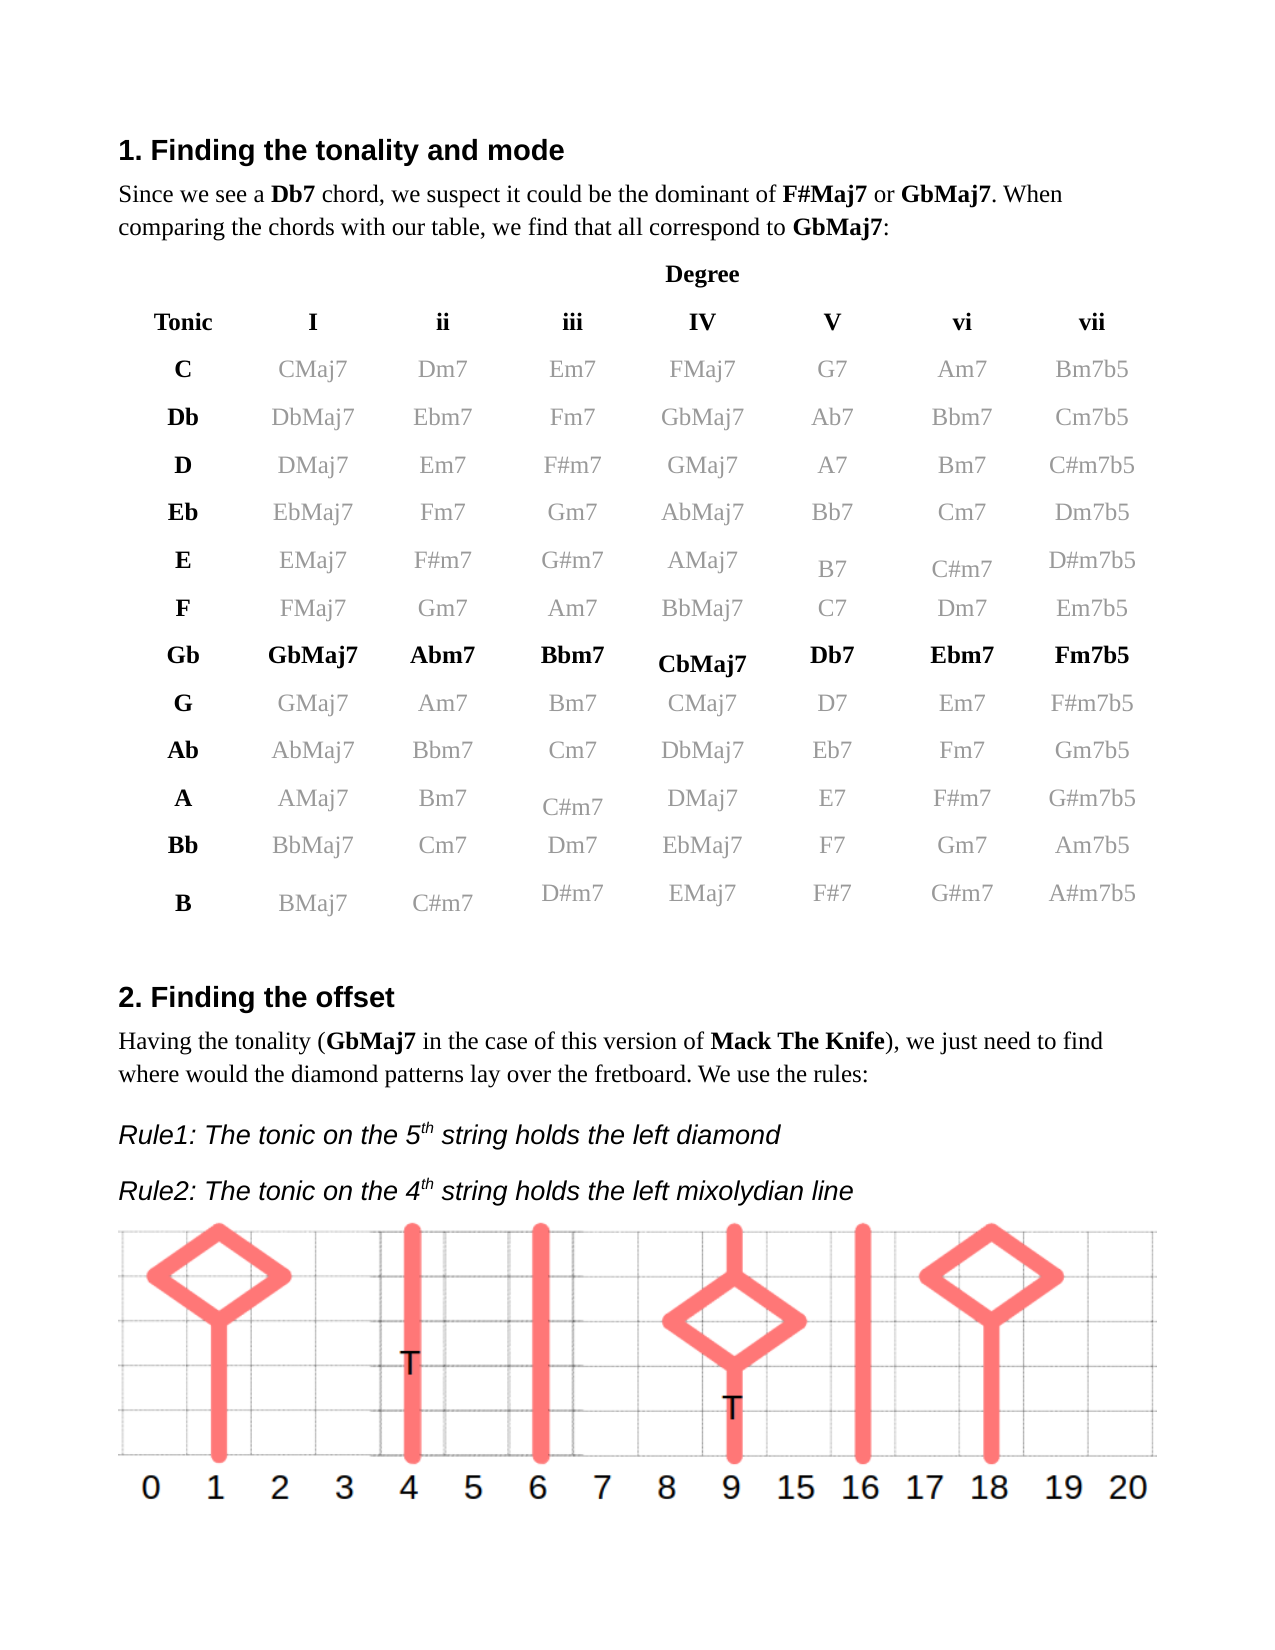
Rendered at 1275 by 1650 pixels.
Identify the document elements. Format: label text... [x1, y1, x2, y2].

table_cell Bbm7 [897, 402, 1027, 450]
table_cell Am7 [897, 355, 1027, 402]
table_cell Fm7b5 [1027, 640, 1157, 688]
table_cell Tonic [118, 307, 248, 354]
table_cell Am7 [378, 688, 508, 735]
table_cell IV [638, 307, 767, 354]
table_cell G7 [767, 355, 897, 402]
table_cell Gb [118, 640, 248, 688]
table_cell I [248, 307, 378, 354]
table_cell G#m7 [897, 878, 1027, 926]
table_cell F [118, 593, 248, 640]
table_cell Ab [118, 735, 248, 783]
table_cell G#m7b5 [1027, 783, 1157, 831]
table_cell AbMaj7 [638, 498, 767, 545]
subtitle Rule1: The tonic on the 5th string holds the left diamond [118, 1119, 1157, 1150]
table_cell Gm7 [897, 831, 1027, 878]
subtitle 2. Finding the offset [118, 980, 1157, 1013]
text Since we see a Db7 chord, we suspect it could be the dominant of F#Maj7 or GbMaj7. When comparing the chords with our table, we find that all correspond to GbMaj7: [118, 179, 1157, 241]
table_cell C#m7 [378, 878, 508, 926]
picture [118, 1218, 1157, 1509]
table_cell Ab7 [767, 402, 897, 450]
table_cell Bb [118, 831, 248, 878]
table_cell F7 [767, 831, 897, 878]
table_cell D#m7b5 [1027, 545, 1157, 593]
table_cell Db [118, 402, 248, 450]
table_cell Cm7 [897, 498, 1027, 545]
table_cell Cm7 [378, 831, 508, 878]
table_cell FMaj7 [248, 593, 378, 640]
table_cell Cm7b5 [1027, 402, 1157, 450]
table_cell Em7 [378, 450, 508, 497]
table_cell CMaj7 [248, 355, 378, 402]
table_cell CMaj7 [638, 688, 767, 735]
table_cell G [118, 688, 248, 735]
table_cell C [118, 355, 248, 402]
table_cell D#m7 [508, 878, 637, 926]
table_cell E [118, 545, 248, 593]
table_cell Am7b5 [1027, 831, 1157, 878]
table_cell Db7 [767, 640, 897, 688]
table_cell Abm7 [378, 640, 508, 688]
table_cell Dm7 [378, 355, 508, 402]
table_cell Gm7b5 [1027, 735, 1157, 783]
table_cell G#m7 [508, 545, 637, 593]
table_cell Dm7 [897, 593, 1027, 640]
subtitle 1. Finding the tonality and mode [118, 133, 1157, 166]
table_cell BMaj7 [248, 878, 378, 926]
table_cell E7 [767, 783, 897, 831]
table_cell V [767, 307, 897, 354]
table_cell Bb7 [767, 498, 897, 545]
table_cell FMaj7 [638, 355, 767, 402]
subtitle Rule2: The tonic on the 4th string holds the left mixolydian line [118, 1175, 1157, 1206]
table_cell GbMaj7 [248, 640, 378, 688]
table_cell DMaj7 [638, 783, 767, 831]
table_cell BbMaj7 [638, 593, 767, 640]
table_cell EbMaj7 [638, 831, 767, 878]
table_cell Em7 [897, 688, 1027, 735]
table_cell Em7b5 [1027, 593, 1157, 640]
table_cell GMaj7 [248, 688, 378, 735]
table_cell AMaj7 [638, 545, 767, 593]
table_cell A7 [767, 450, 897, 497]
text Having the tonality (GbMaj7 in the case of this version of Mack The Knife), we just need to find where would the diamond patterns lay over the fretboard. We use the rules: [118, 1026, 1157, 1088]
table_cell AMaj7 [248, 783, 378, 831]
table_cell EbMaj7 [248, 498, 378, 545]
table_cell GMaj7 [638, 450, 767, 497]
table_cell F#7 [767, 878, 897, 926]
table_cell Fm7 [378, 498, 508, 545]
table_cell Dm7 [508, 831, 637, 878]
table_cell BbMaj7 [248, 831, 378, 878]
table_cell DbMaj7 [638, 735, 767, 783]
table_cell Eb [118, 498, 248, 545]
table_cell Gm7 [378, 593, 508, 640]
table_cell ii [378, 307, 508, 354]
table_cell Em7 [508, 355, 637, 402]
table_cell EMaj7 [638, 878, 767, 926]
table_cell C#m7 [897, 545, 1027, 593]
table_cell F#m7b5 [1027, 688, 1157, 735]
table_cell Dm7b5 [1027, 498, 1157, 545]
table_cell DMaj7 [248, 450, 378, 497]
table_cell C7 [767, 593, 897, 640]
table_cell Ebm7 [897, 640, 1027, 688]
table_cell vi [897, 307, 1027, 354]
table_cell Fm7 [897, 735, 1027, 783]
table_cell C#m7b5 [1027, 450, 1157, 497]
table_cell B7 [767, 545, 897, 593]
table_cell F#m7 [508, 450, 637, 497]
table_cell C#m7 [508, 783, 637, 831]
table_cell B [118, 878, 248, 926]
table_cell Bm7 [897, 450, 1027, 497]
table_cell Ebm7 [378, 402, 508, 450]
table_header [118, 259, 248, 307]
table_cell Cm7 [508, 735, 637, 783]
table_cell Bbm7 [508, 640, 637, 688]
table_cell EMaj7 [248, 545, 378, 593]
table_cell Am7 [508, 593, 637, 640]
table_cell D [118, 450, 248, 497]
table_cell Bm7 [378, 783, 508, 831]
table_cell DbMaj7 [248, 402, 378, 450]
table_cell Bbm7 [378, 735, 508, 783]
table_cell F#m7 [897, 783, 1027, 831]
table_cell CbMaj7 [638, 640, 767, 688]
table_cell Bm7b5 [1027, 355, 1157, 402]
table_cell Bm7 [508, 688, 637, 735]
table_cell Gm7 [508, 498, 637, 545]
table_cell Fm7 [508, 402, 637, 450]
table_header Degree [248, 259, 1157, 307]
table_cell D7 [767, 688, 897, 735]
table_cell vii [1027, 307, 1157, 354]
table_cell Eb7 [767, 735, 897, 783]
table_cell iii [508, 307, 637, 354]
table_cell F#m7 [378, 545, 508, 593]
table_cell AbMaj7 [248, 735, 378, 783]
table_cell A [118, 783, 248, 831]
table_cell A#m7b5 [1027, 878, 1157, 926]
table_cell GbMaj7 [638, 402, 767, 450]
